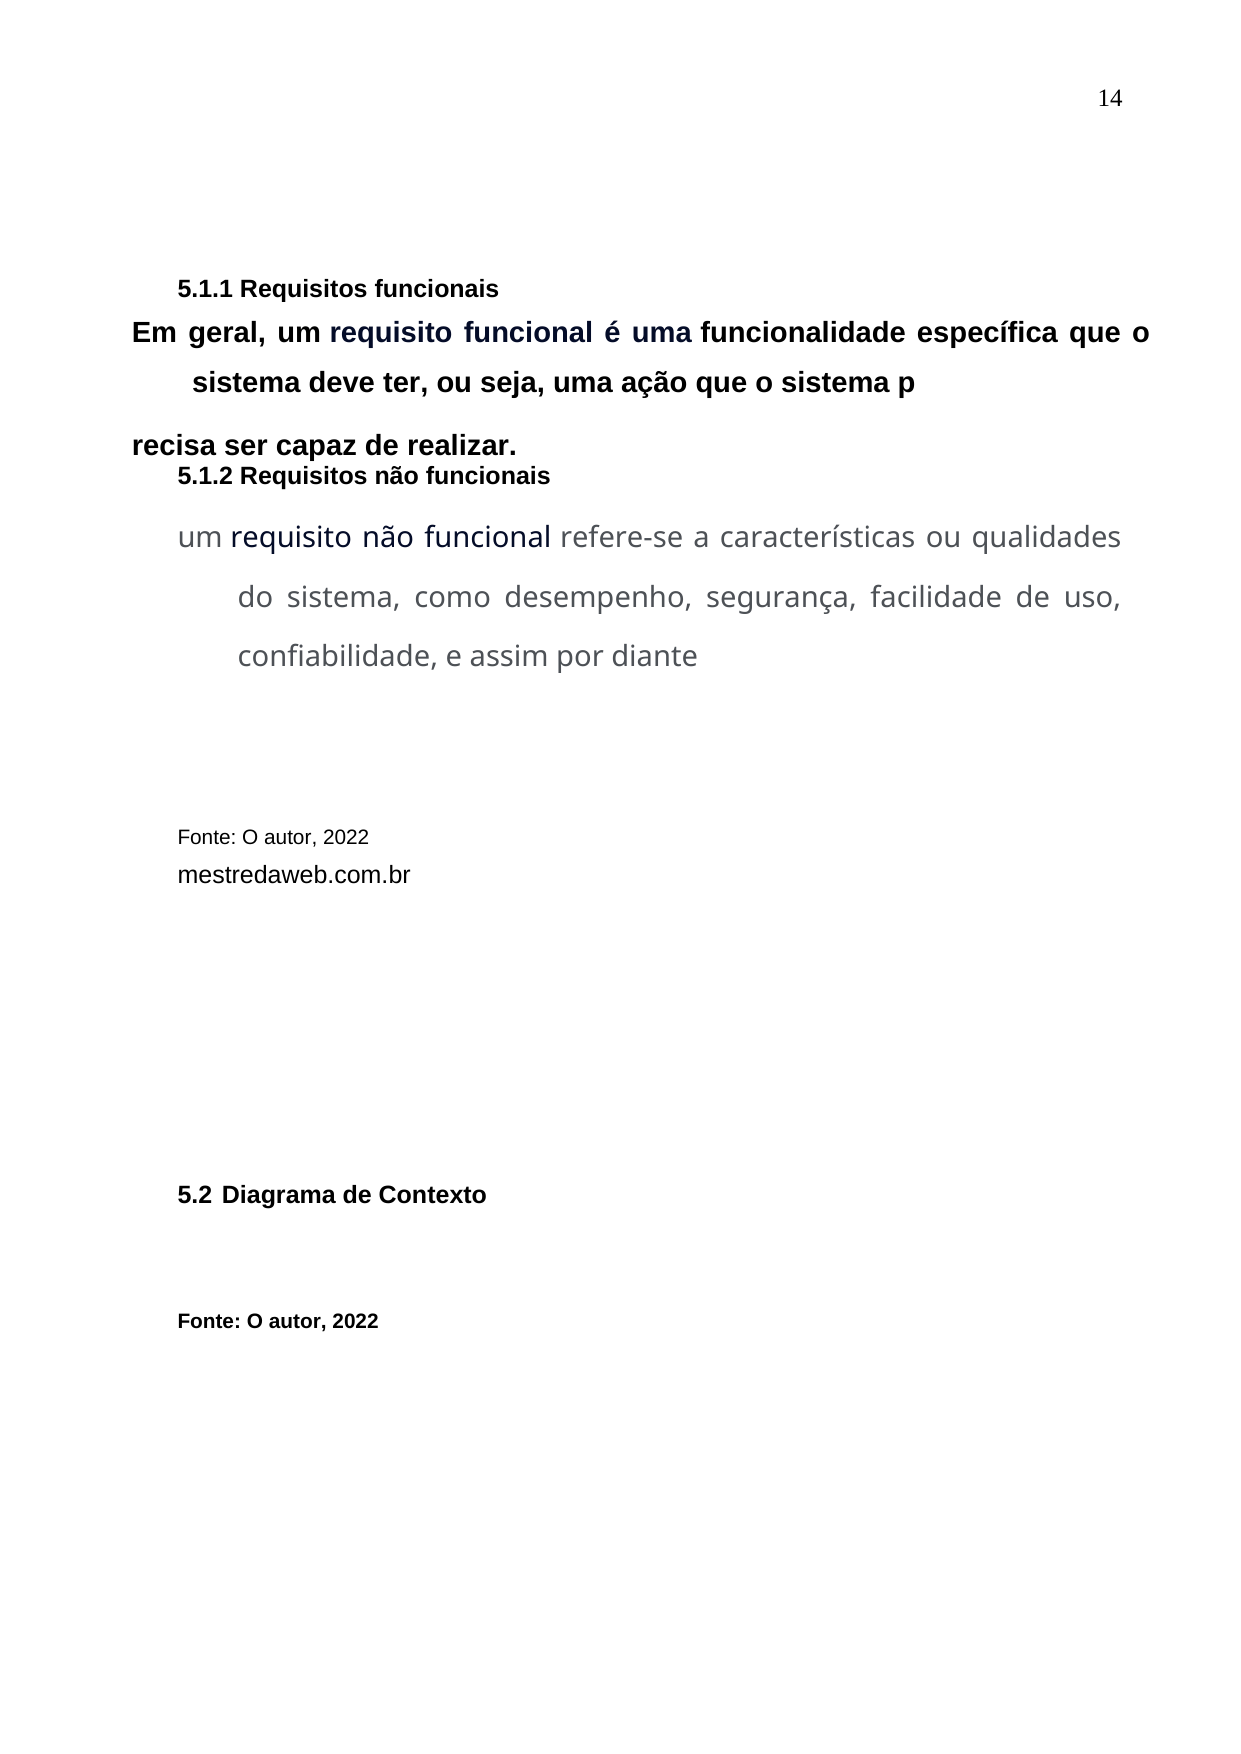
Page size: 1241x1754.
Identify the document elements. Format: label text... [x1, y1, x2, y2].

subtitle Diagrama de Contexto [177, 1180, 1122, 1209]
text Fonte: O autor, 2022 [177, 1309, 1122, 1333]
text Fonte: O autor, 2022 [177, 824, 1122, 848]
subtitle recisa ser capaz de realizar. [132, 428, 1150, 462]
text mestredaweb.com.br [177, 860, 1122, 889]
subtitle um requisito não funcional refere-se a características ou qualidades do sistema, como desempenho, segurança, facilidade de uso, confiabilidade, e assim por diante [177, 517, 1122, 675]
subtitle 5.1.2 Requisitos não funcionais [177, 462, 1122, 490]
subtitle 5.1.1 Requisitos funcionais [177, 274, 1122, 302]
subtitle Em geral, um requisito funcional é uma funcionalidade específica que o sistema deve ter, ou seja, uma ação que o sistema p [132, 315, 1150, 399]
